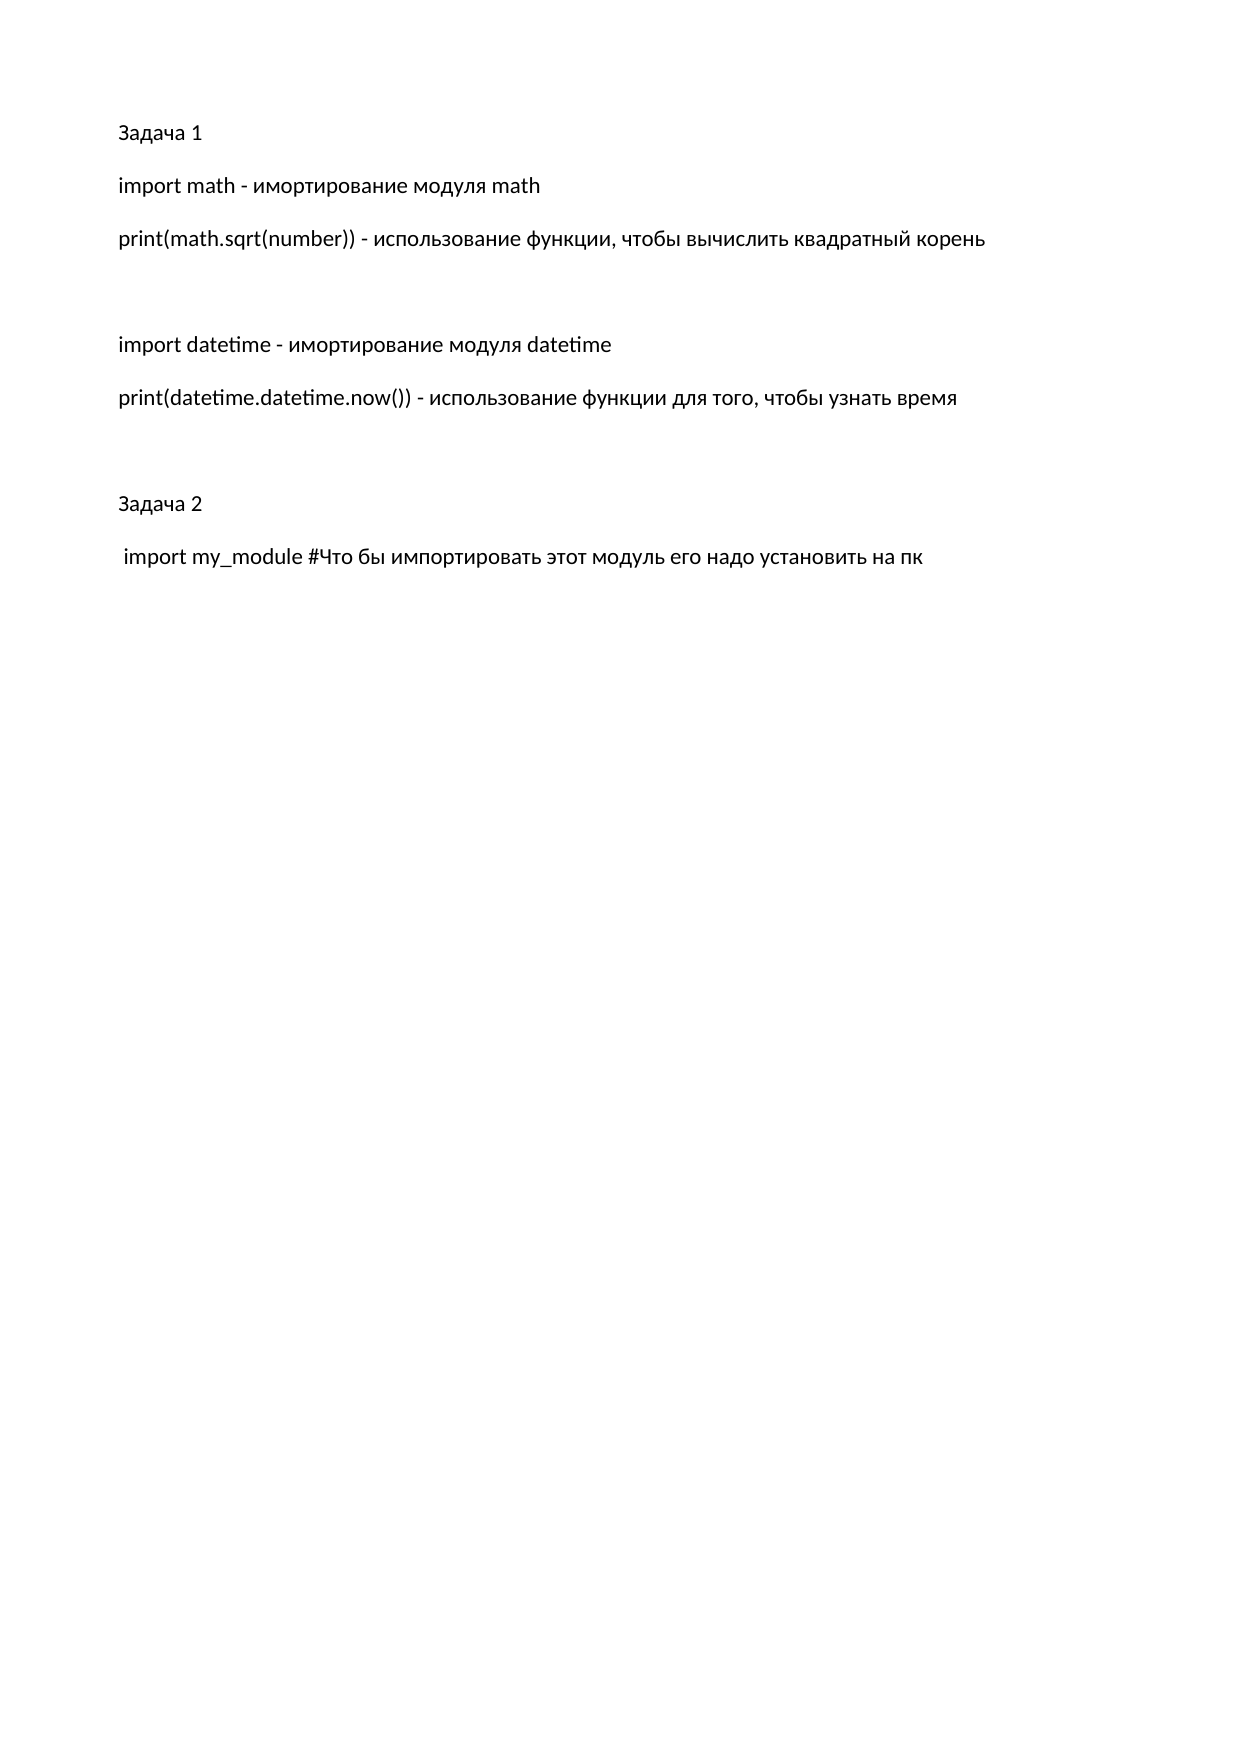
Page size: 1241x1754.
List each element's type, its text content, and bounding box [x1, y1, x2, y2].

text import my_module #Что бы импортировать этот модуль его надо установить на пк [118, 542, 1122, 570]
text Задача 1 [118, 118, 1122, 146]
text print(datetime.datetime.now()) - использование функции для того, чтобы узнать время [118, 383, 1122, 411]
text import math - имортирование модуля math [118, 171, 1122, 199]
text Задача 2 [118, 489, 1122, 517]
text import datetime - имортирование модуля datetime [118, 330, 1122, 358]
text print(math.sqrt(number)) - использование функции, чтобы вычислить квадратный корень [118, 224, 1122, 252]
